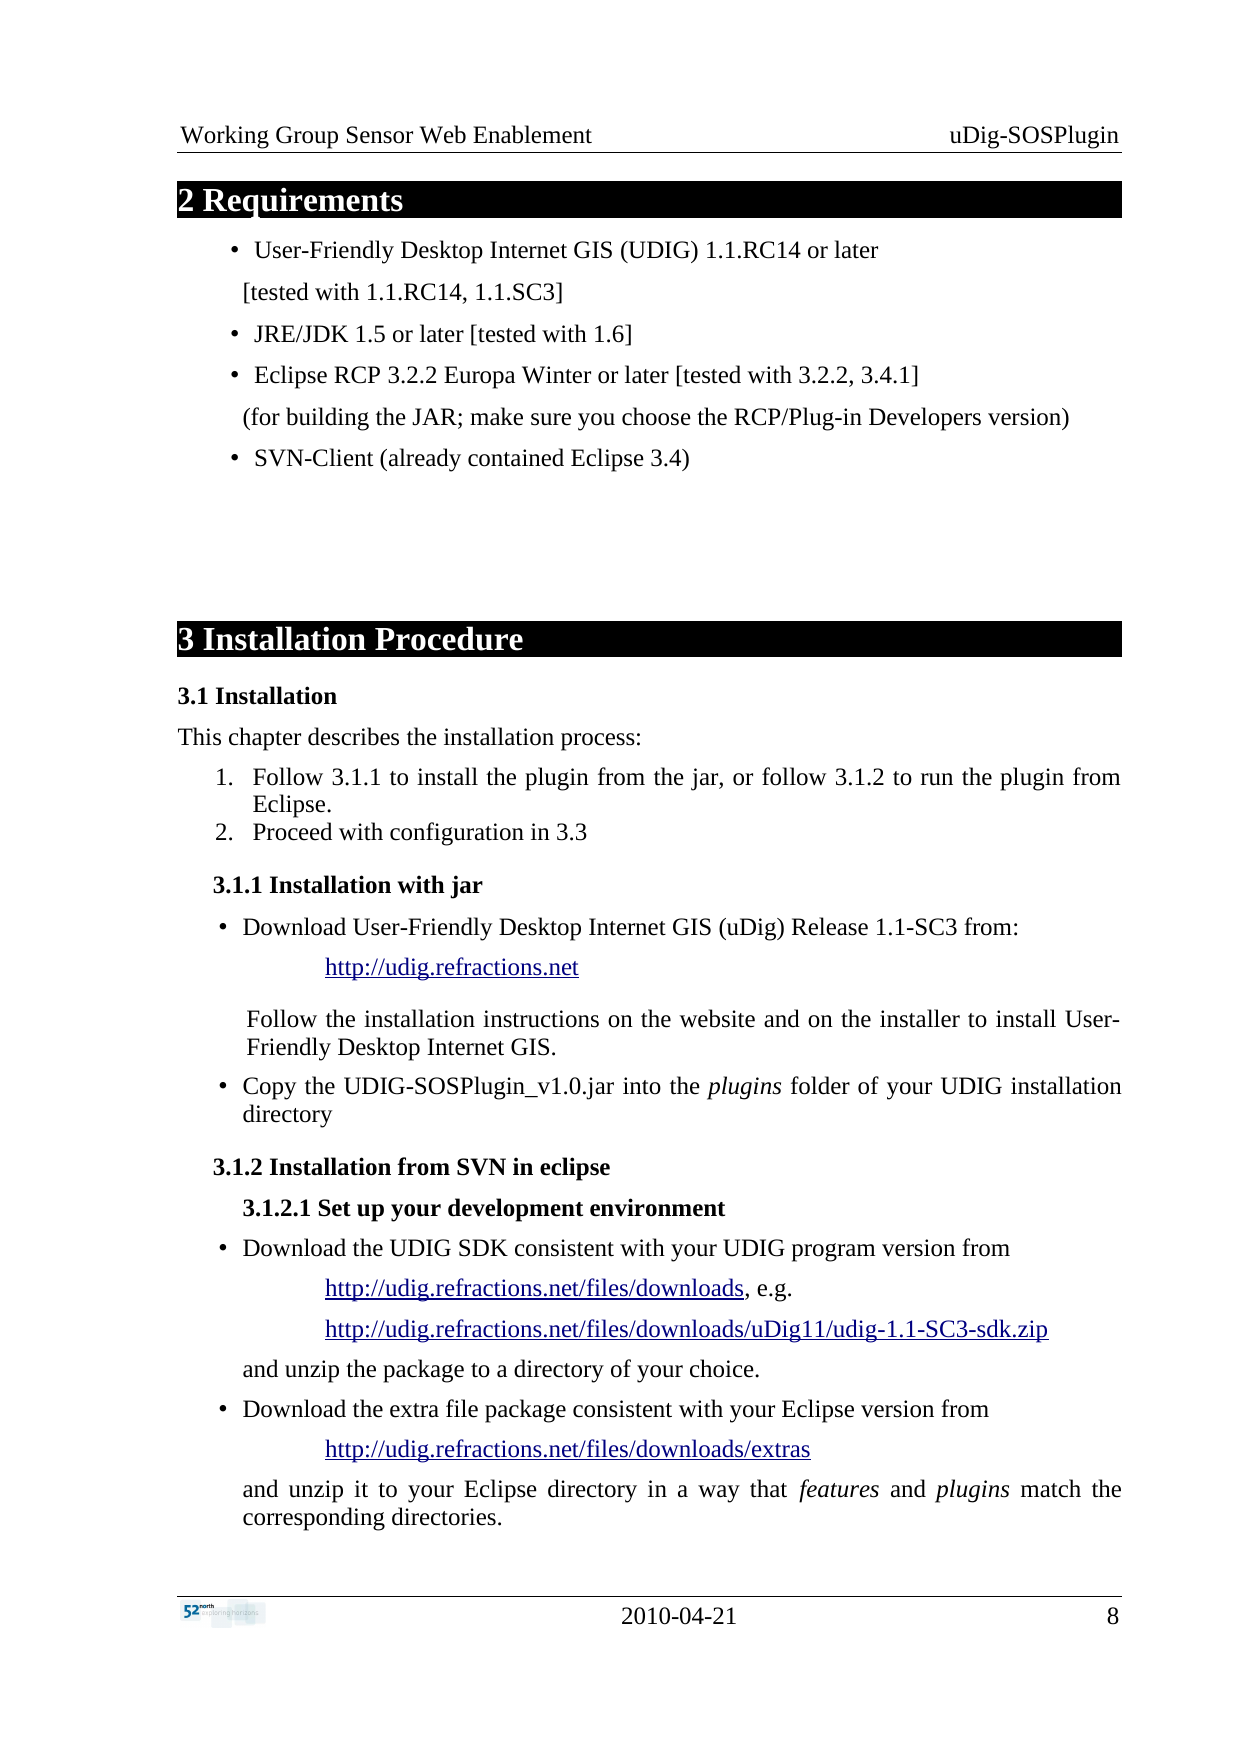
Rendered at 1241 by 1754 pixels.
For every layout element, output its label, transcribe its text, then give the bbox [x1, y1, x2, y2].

subtitle Set up your development environment [242, 1194, 1122, 1222]
list Download User-Friendly Desktop Internet GIS (uDig) Release 1.1-SC3 from: [242, 913, 1122, 940]
subtitle Installation Procedure [177, 621, 1122, 657]
text This chapter describes the installation process: [177, 723, 1122, 750]
list SVN-Client (already contained Eclipse 3.4) [242, 444, 1122, 472]
list and unzip the package to a directory of your choice. [242, 1355, 1122, 1382]
list JRE/JDK 1.5 or later [tested with 1.6] [242, 320, 1122, 347]
text http://udig.refractions.net/files/downloads/uDig11/udig-1.1-SC3-sdk.zip [325, 1315, 1122, 1342]
subtitle Installation with jar [213, 871, 1122, 899]
text and unzip it to your Eclipse directory in a way that features and plugins match the corresponding directories. [242, 1475, 1122, 1531]
list Download the UDIG SDK consistent with your UDIG program version from [242, 1234, 1122, 1262]
text http://udig.refractions.net [325, 953, 1122, 980]
subtitle Installation [177, 682, 1122, 710]
subtitle Installation from SVN in eclipse [213, 1153, 1122, 1181]
list Download the extra file package consistent with your Eclipse version from [242, 1395, 1122, 1423]
text http://udig.refractions.net/files/downloads/extras [325, 1435, 1122, 1463]
picture [180, 1599, 266, 1628]
subtitle Requirements [177, 181, 1122, 218]
list Proceed with configuration in 3.3 [215, 818, 1122, 846]
list Copy the UDIG-SOSPlugin_v1.0.jar into the plugins folder of your UDIG installation directory [242, 1072, 1122, 1128]
text Follow the installation instructions on the website and on the installer to install User-Friendly Desktop Internet GIS. [246, 1005, 1122, 1061]
list Follow 3.1.1 to install the plugin from the jar, or follow 3.1.2 to run the plugin from Eclipse. [215, 763, 1122, 818]
text http://udig.refractions.net/files/downloads, e.g. [325, 1274, 1122, 1302]
list Eclipse RCP 3.2.2 Europa Winter or later [tested with 3.2.2, 3.4.1] (for building the JAR; make sure you choose the RCP/Plug-in Developers version) [242, 361, 1122, 431]
list User-Friendly Desktop Internet GIS (UDIG) 1.1.RC14 or later [tested with 1.1.RC14, 1.1.SC3] [242, 237, 1122, 306]
